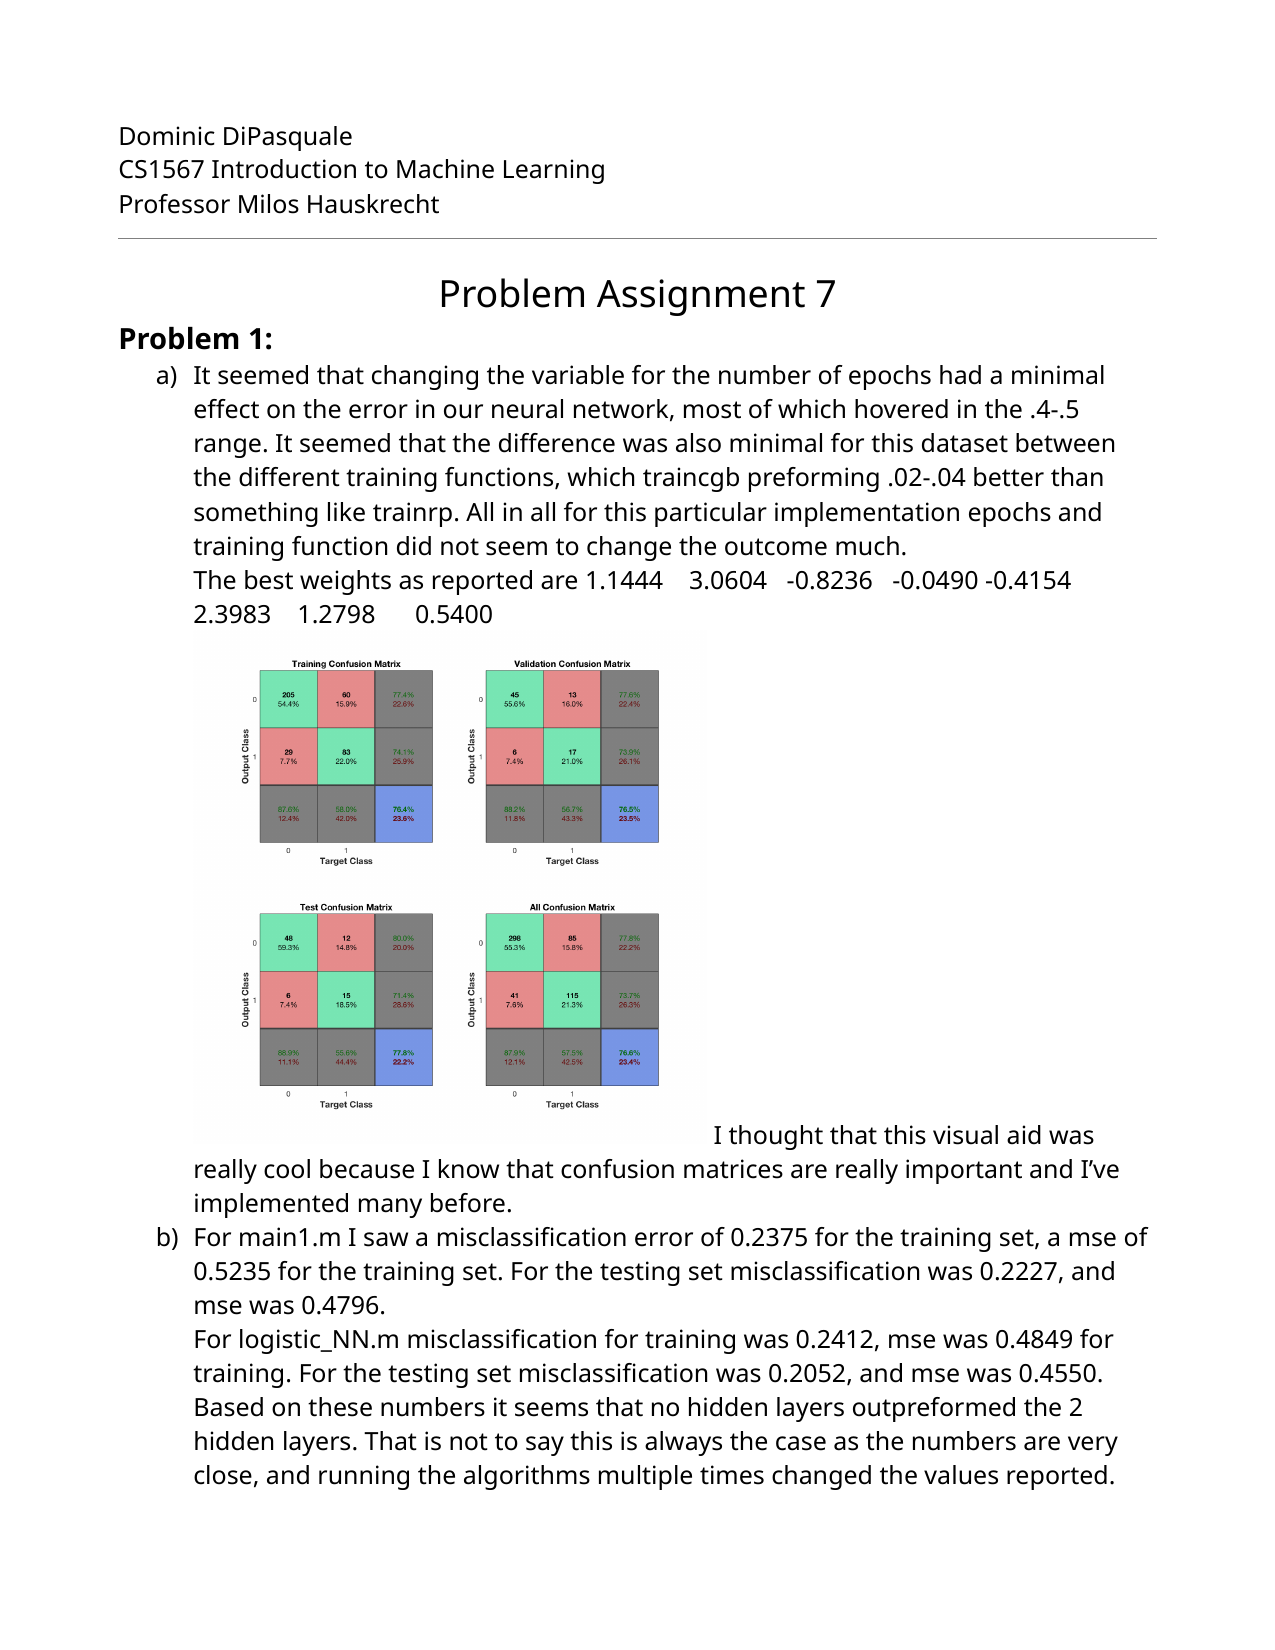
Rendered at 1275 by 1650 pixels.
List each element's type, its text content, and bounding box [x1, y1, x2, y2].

list I thought that this visual aid was really cool because I know that confusion matrices are really important and I’ve implemented many before. [156, 630, 1157, 1219]
text Professor Milos Hauskrecht [118, 186, 1157, 220]
list It seemed that changing the variable for the number of epochs had a minimal effect on the error in our neural network, most of which hovered in the .4-.5 range. It seemed that the difference was also minimal for this dataset between the different training functions, which traincgb preforming .02-.04 better than something like trainrp. All in all for this particular implementation epochs and training function did not seem to change the outcome much. The best weights as reported are 1.1444 3.0604 -0.8236 -0.0490 -0.4154 2.3983 1.2798 0.5400 [156, 358, 1157, 630]
text Problem 1: [118, 318, 1157, 358]
text Dominic DiPasquale [118, 118, 1157, 152]
text Problem Assignment 7 [118, 267, 1157, 318]
text CS1567 Introduction to Machine Learning [118, 152, 1157, 186]
list For main1.m I saw a misclassification error of 0.2375 for the training set, a mse of 0.5235 for the training set. For the testing set misclassification was 0.2227, and mse was 0.4796. For logistic_NN.m misclassification for training was 0.2412, mse was 0.4849 for training. For the testing set misclassification was 0.2052, and mse was 0.4550. Based on these numbers it seems that no hidden layers outpreformed the 2 hidden layers. That is not to say this is always the case as the numbers are very close, and running the algorithms multiple times changed the values reported. [156, 1219, 1157, 1492]
picture [193, 630, 707, 1144]
